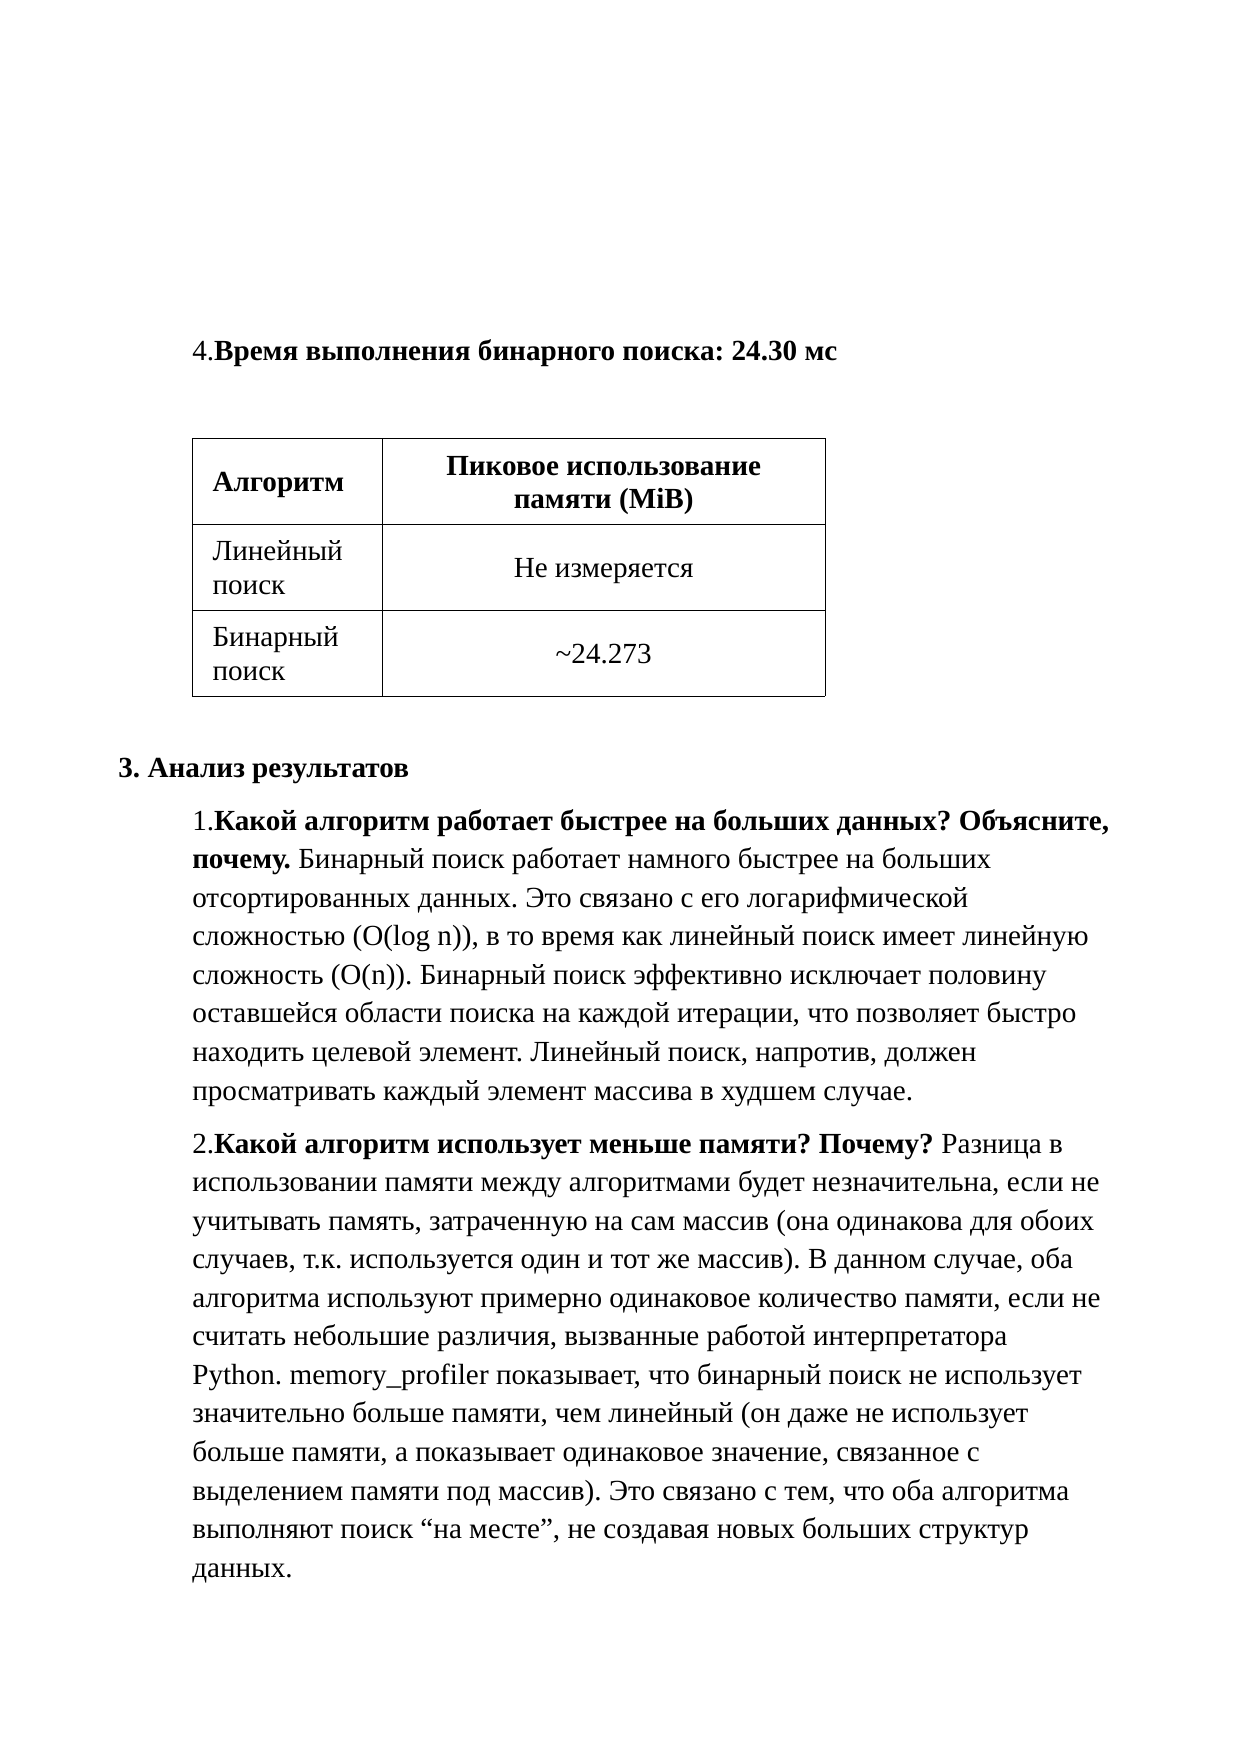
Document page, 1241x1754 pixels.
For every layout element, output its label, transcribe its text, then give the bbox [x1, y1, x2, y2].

table_cell Линейный поиск [193, 525, 382, 610]
list Какой алгоритм работает быстрее на больших данных? Объясните, почему. Бинарный поиск работает намного быстрее на больших отсортированных данных. Это связано с его логарифмической сложностью (O(log n)), в то время как линейный поиск имеет линейную сложность (O(n)). Бинарный поиск эффективно исключает половину оставшейся области поиска на каждой итерации, что позволяет быстро находить целевой элемент. Линейный поиск, напротив, должен просматривать каждый элемент массива в худшем случае. [118, 803, 1122, 1106]
list Время выполнения бинарного поиска: 24.30 мс [118, 333, 1122, 367]
table_cell Не измеряется [383, 525, 825, 610]
table_cell ~24.273 [383, 611, 825, 696]
table_cell Бинарный поиск [193, 611, 382, 696]
table_header Алгоритм [193, 439, 382, 524]
table_header Пиковое использование памяти (MiB) [383, 439, 825, 524]
list Какой алгоритм использует меньше памяти? Почему? Разница в использовании памяти между алгоритмами будет незначительна, если не учитывать память, затраченную на сам массив (она одинакова для обоих случаев, т.к. используется один и тот же массив). В данном случае, оба алгоритма используют примерно одинаковое количество памяти, если не считать небольшие различия, вызванные работой интерпретатора Python. memory_profiler показывает, что бинарный поиск не использует значительно больше памяти, чем линейный (он даже не использует больше памяти, а показывает одинаковое значение, связанное с выделением памяти под массив). Это связано с тем, что оба алгоритма выполняют поиск “на месте”, не создавая новых больших структур данных. [118, 1126, 1122, 1583]
text 3. Анализ результатов [118, 750, 1122, 783]
